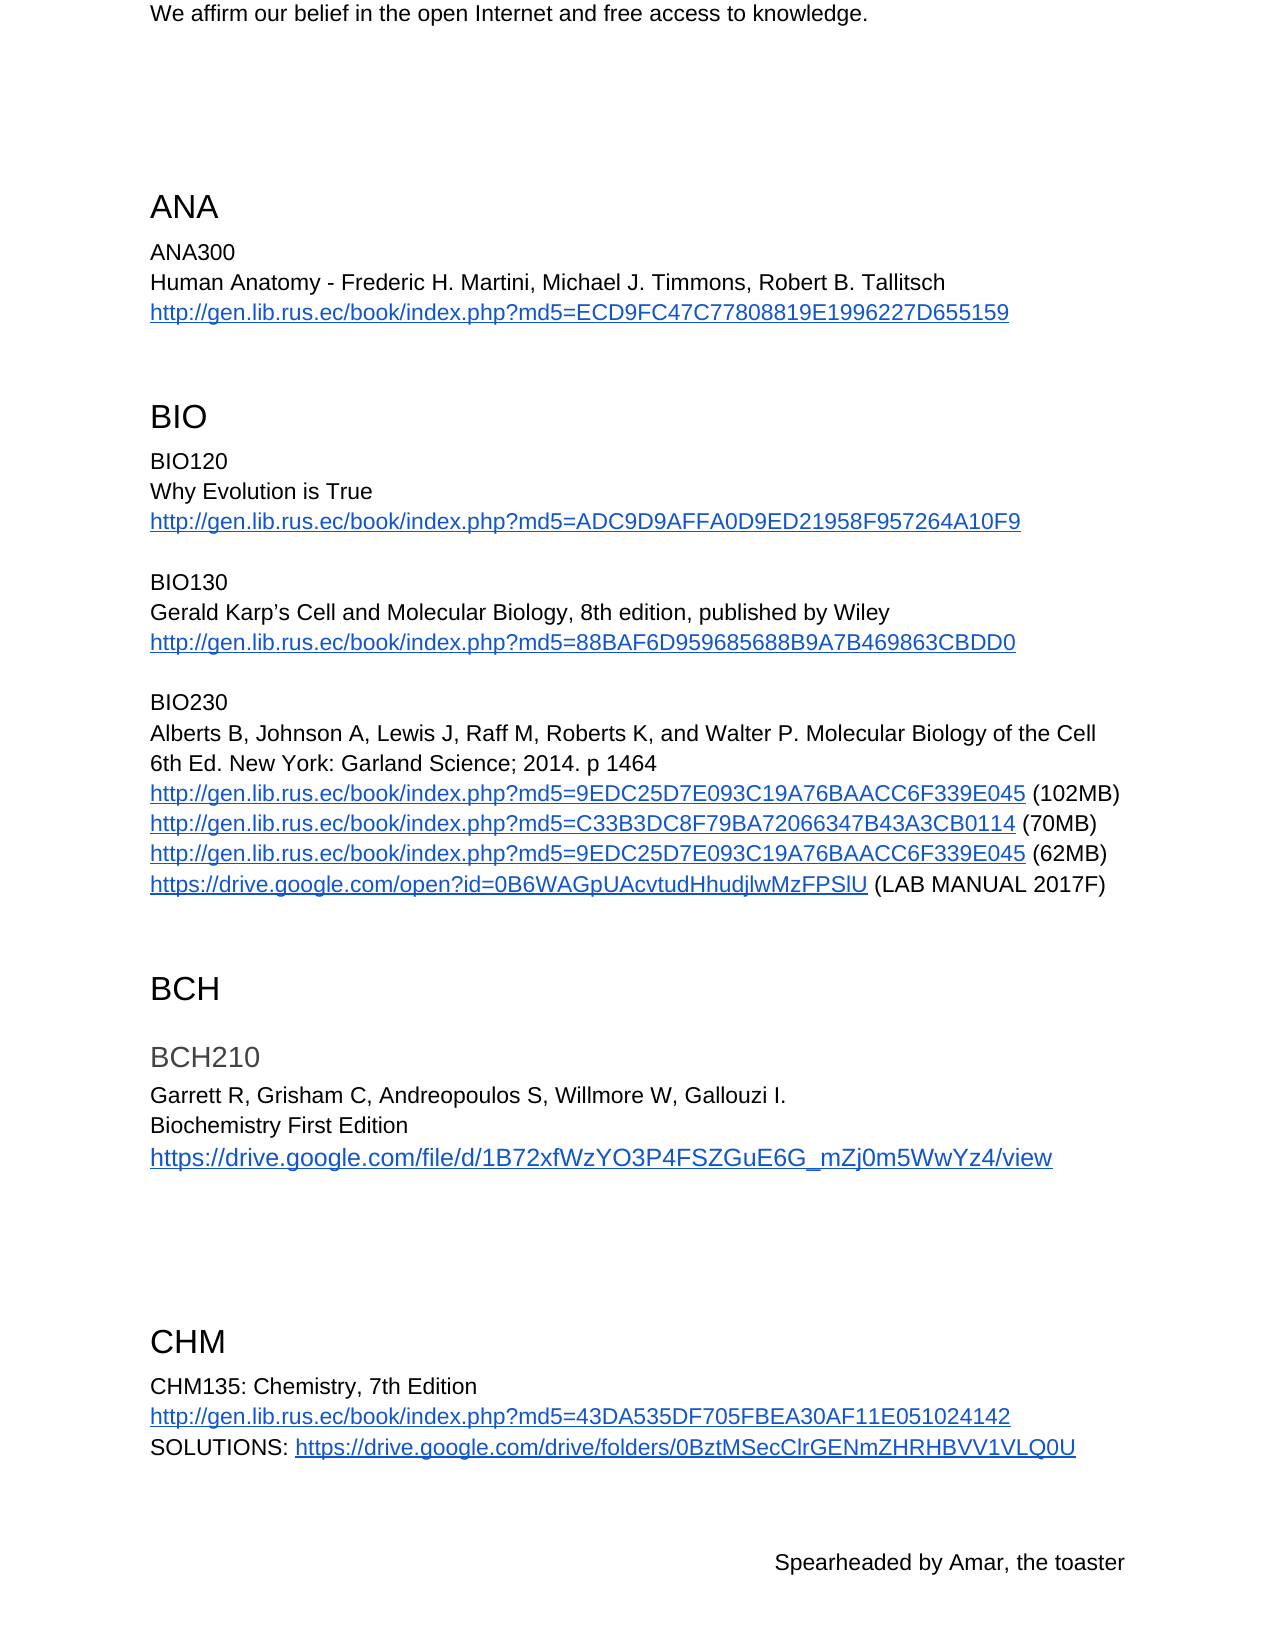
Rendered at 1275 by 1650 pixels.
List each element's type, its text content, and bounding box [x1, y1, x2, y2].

subtitle BCH [150, 968, 1124, 1007]
text http://gen.lib.rus.ec/book/index.php?md5=9EDC25D7E093C19A76BAACC6F339E045 (102MB) [150, 780, 1124, 806]
text http://gen.lib.rus.ec/book/index.php?md5=43DA535DF705FBEA30AF11E051024142 [150, 1403, 1124, 1429]
text Why Evolution is True [150, 478, 1124, 504]
text http://gen.lib.rus.ec/book/index.php?md5=ECD9FC47C77808819E1996227D655159 [150, 299, 1124, 325]
text http://gen.lib.rus.ec/book/index.php?md5=9EDC25D7E093C19A76BAACC6F339E045 (62MB) [150, 840, 1124, 867]
text Garrett R, Grisham C, Andreopoulos S, Willmore W, Gallouzi I. [150, 1082, 1124, 1108]
text http://gen.lib.rus.ec/book/index.php?md5=ADC9D9AFFA0D9ED21958F957264A10F9 [150, 508, 1124, 534]
text SOLUTIONS: https://drive.google.com/drive/folders/0BztMSecClrGENmZHRHBVV1VLQ0U [150, 1433, 1124, 1460]
text BIO120 [150, 448, 1124, 474]
text ANA300 [150, 238, 1124, 265]
text Biochemistry First Edition [150, 1112, 1124, 1139]
text BIO230 [150, 689, 1124, 716]
text CHM135: Chemistry, 7th Edition [150, 1373, 1124, 1399]
text http://gen.lib.rus.ec/book/index.php?md5=C33B3DC8F79BA72066347B43A3CB0114 (70MB) [150, 810, 1124, 837]
text http://gen.lib.rus.ec/book/index.php?md5=88BAF6D959685688B9A7B469863CBDD0 [150, 629, 1124, 655]
text https://drive.google.com/open?id=0B6WAGpUAcvtudHhudjlwMzFPSlU (LAB MANUAL 2017F) [150, 871, 1124, 897]
text https://drive.google.com/file/d/1B72xfWzYO3P4FSZGuE6G_mZj0m5WwYz4/view [150, 1143, 1124, 1171]
text Gerald Karp’s Cell and Molecular Biology, 8th edition, published by Wiley [150, 599, 1124, 625]
subtitle BIO [150, 397, 1124, 435]
text BIO130 [150, 568, 1124, 595]
subtitle BCH210 [150, 1040, 1124, 1074]
text Human Anatomy - Frederic H. Martini, Michael J. Timmons, Robert B. Tallitsch [150, 269, 1124, 295]
subtitle ANA [150, 187, 1124, 226]
text Alberts B, Johnson A, Lewis J, Raff M, Roberts K, and Walter P. Molecular Biology of the Cell 6th Ed. New York: Garland Science; 2014. p 1464 [150, 719, 1124, 776]
subtitle CHM [150, 1322, 1124, 1361]
